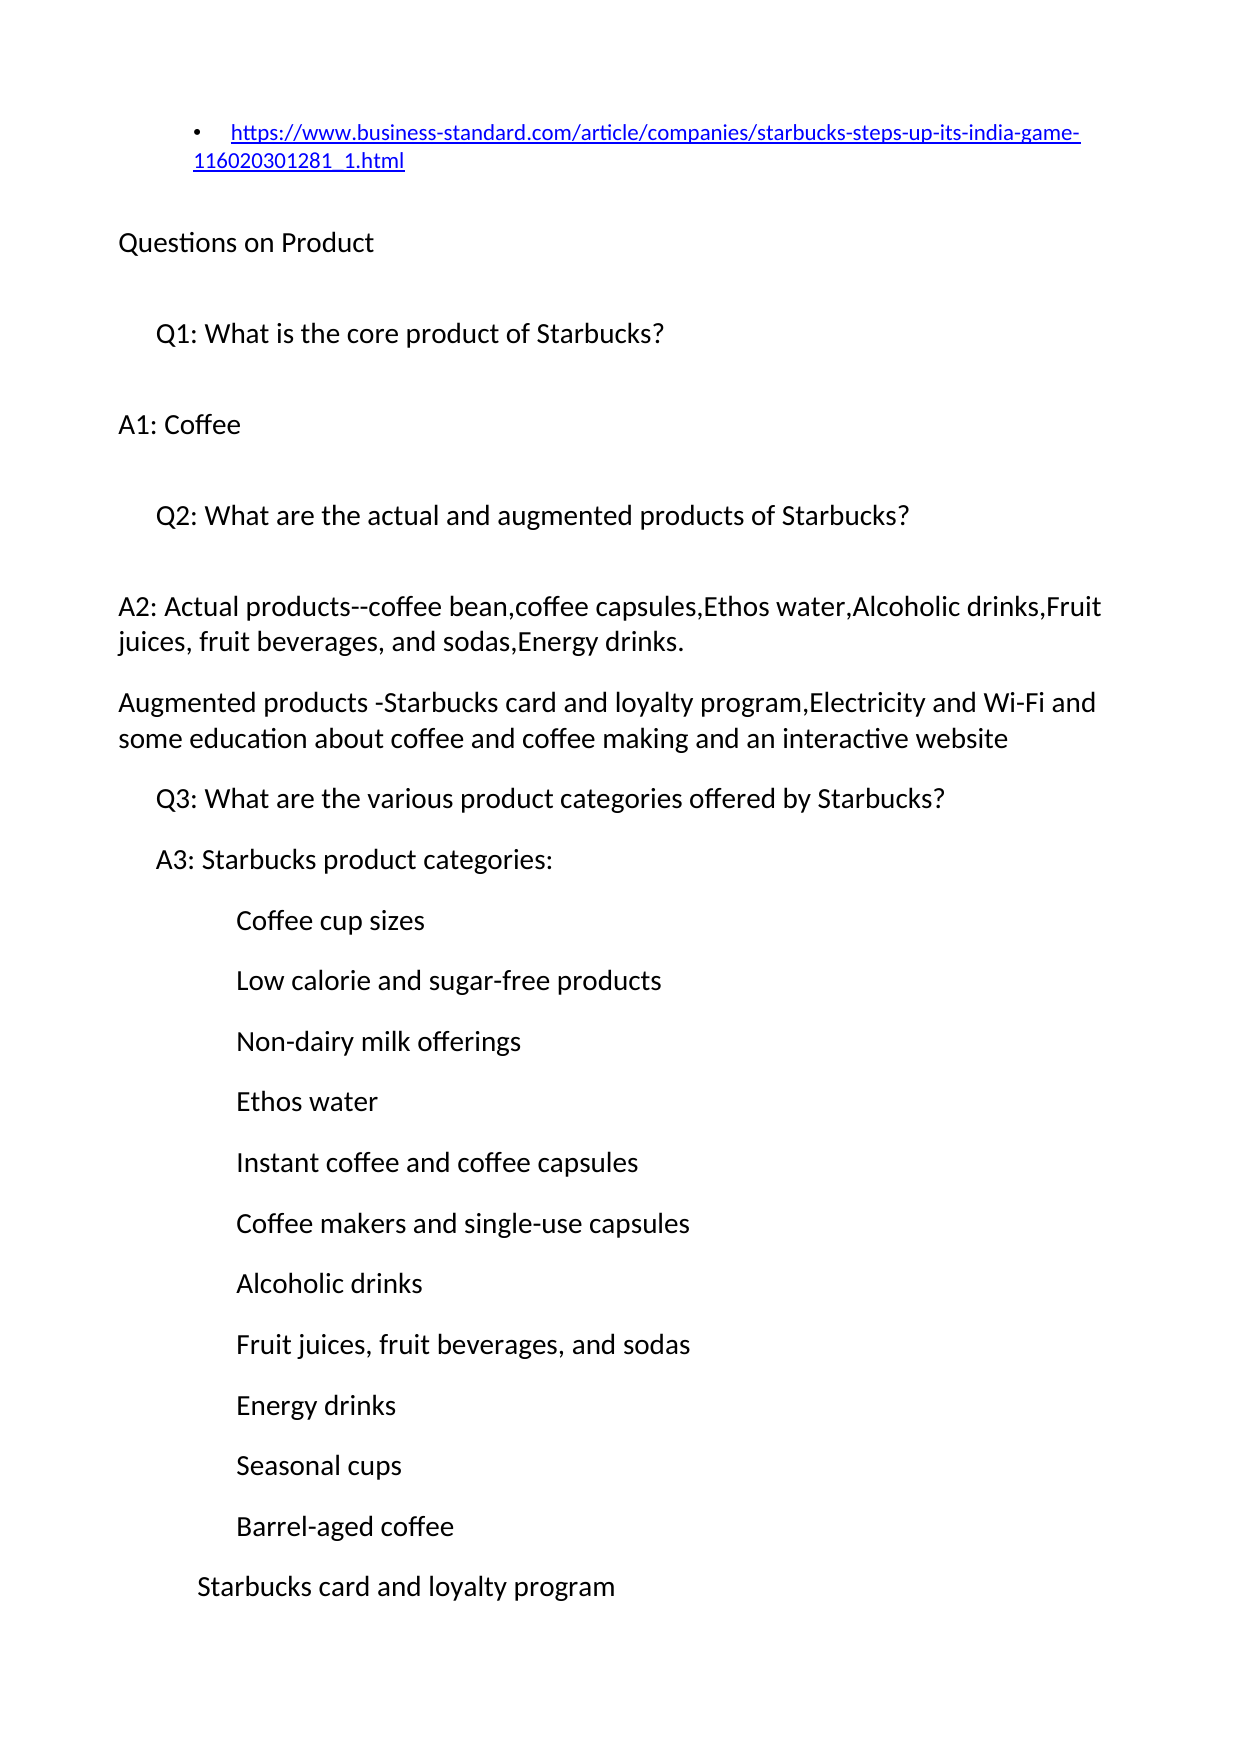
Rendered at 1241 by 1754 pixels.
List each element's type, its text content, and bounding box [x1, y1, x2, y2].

text Fruit juices, fruit beverages, and sodas [118, 1326, 1122, 1362]
text A1: Coffee [118, 406, 1122, 442]
text Barrel-aged coffee [118, 1508, 1122, 1543]
text Instant coffee and coffee capsules [118, 1144, 1122, 1180]
text Q2: What are the actual and augmented products of Starbucks? [156, 497, 1122, 533]
text Questions on Product [118, 224, 1122, 260]
text Non-dairy milk offerings [118, 1023, 1122, 1058]
text Ethos water [118, 1083, 1122, 1119]
list https://www.business-standard.com/article/companies/starbucks-steps-up-its-india-game-116020301281_1.html [156, 118, 1122, 174]
text Low calorie and sugar-free products [118, 962, 1122, 998]
text Energy drinks [118, 1387, 1122, 1422]
text Alcoholic drinks [118, 1265, 1122, 1301]
text Augmented products -Starbucks card and loyalty program,Electricity and Wi-Fi and some education about coffee and coffee making and an interactive website [118, 684, 1122, 755]
text Q3: What are the various product categories offered by Starbucks? [156, 780, 1122, 816]
text Seasonal cups [118, 1447, 1122, 1483]
text A2: Actual products--coffee bean,coffee capsules,Ethos water,Alcoholic drinks,Fruit juices, fruit beverages, and sodas,Energy drinks. [118, 588, 1122, 659]
text A3: Starbucks product categories: [156, 841, 1122, 877]
text Starbucks card and loyalty program [118, 1568, 1122, 1604]
text Coffee cup sizes [118, 902, 1122, 937]
text Q1: What is the core product of Starbucks? [156, 315, 1122, 351]
text Coffee makers and single-use capsules [118, 1205, 1122, 1240]
